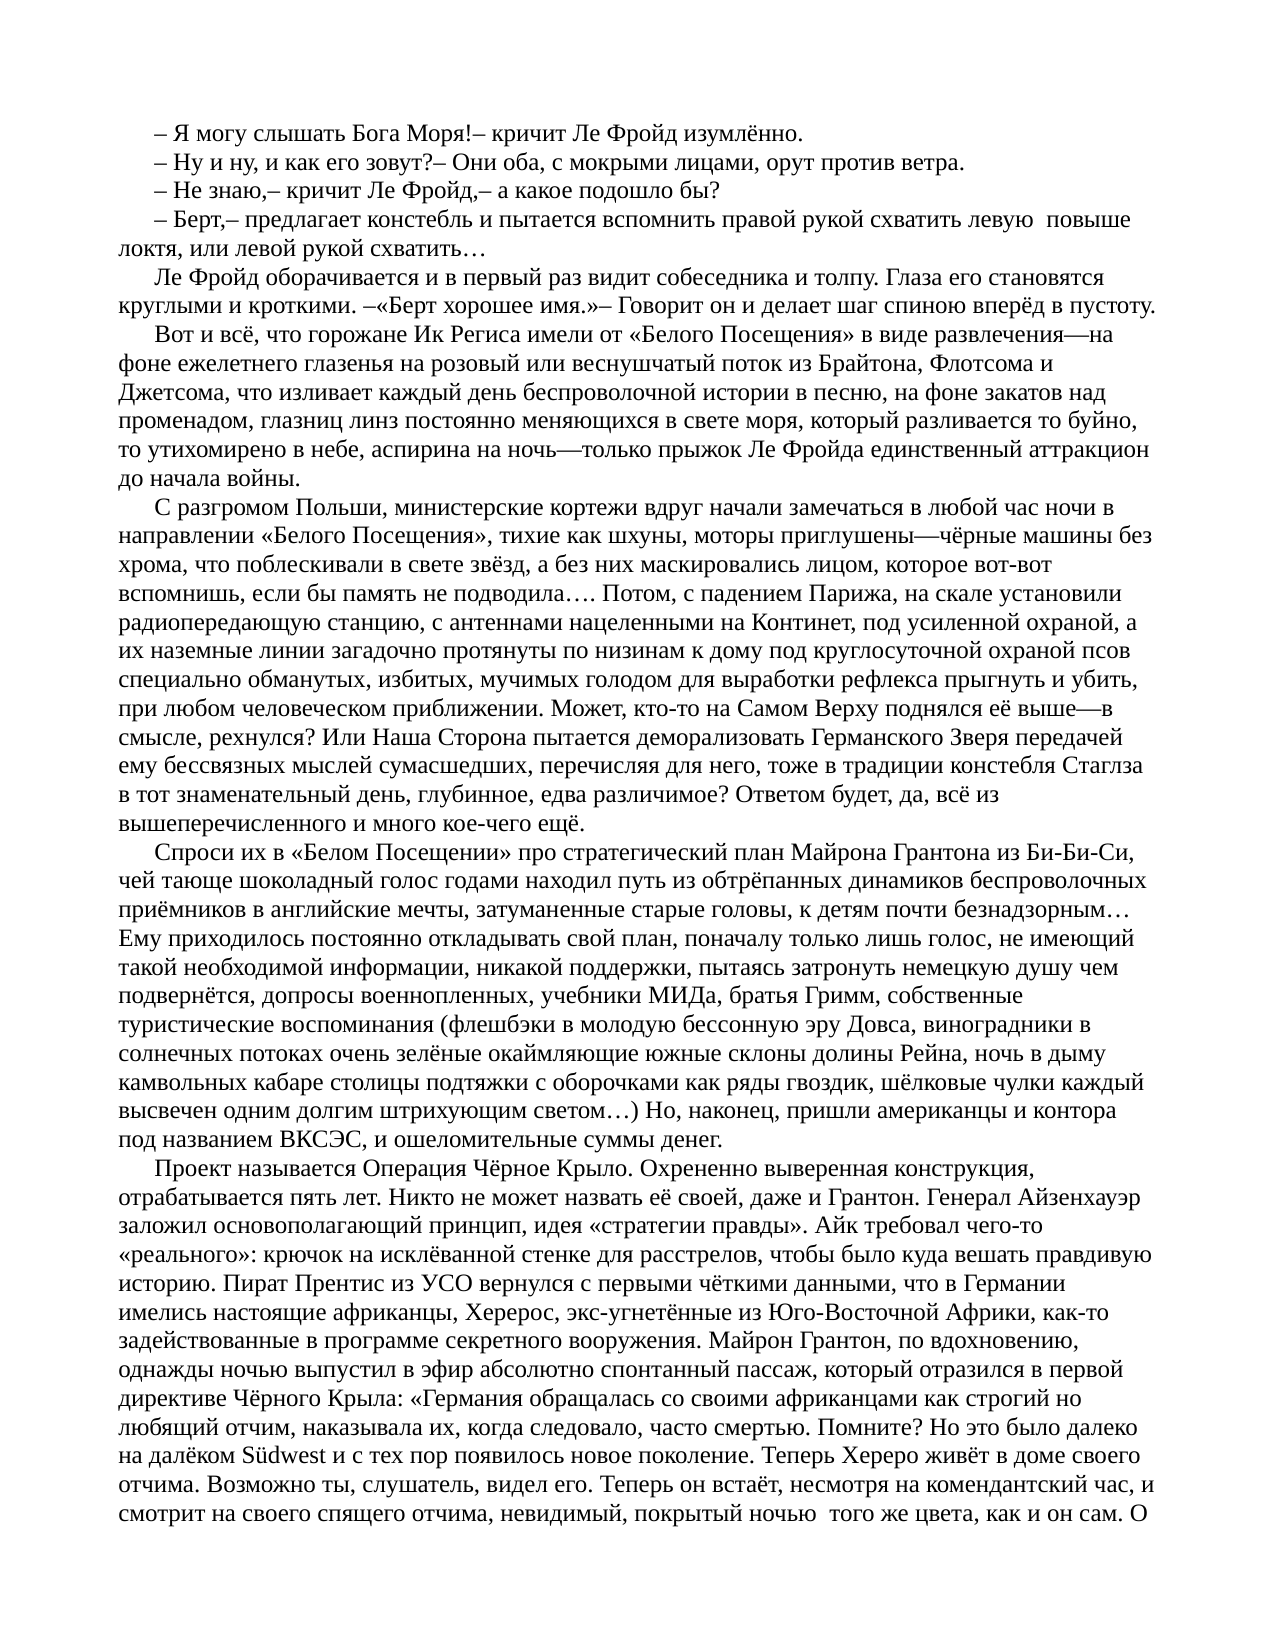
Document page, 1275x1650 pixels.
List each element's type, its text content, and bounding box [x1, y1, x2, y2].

text Вот и всё, что горожане Ик Региса имели от «Белого Посещения» в виде развлечения—на фоне ежелетнего глазенья на розовый или веснушчатый поток из Брайтона, Флотсома и Джетсома, что изливает каждый день беспроволочной истории в песню, на фоне закатов над променадом, глазниц линз постоянно меняющихся в свете моря, который разливается то буйно, то утихомирено в небе, аспирина на ночь—только прыжок Ле Фройда единственный аттракцион до начала войны. [118, 319, 1157, 492]
text – Не знаю,– кричит Ле Фройд,– а какое подошло бы? [118, 176, 1157, 204]
text – Берт,– предлагает констебль и пытается вспомнить правой рукой схватить левую повыше локтя, или левой рукой схватить… [118, 204, 1157, 262]
text Спроси их в «Белом Посещении» про стратегический план Майрона Грантона из Би-Би-Си, чей тающе шоколадный голос годами находил путь из обтрёпанных динамиков беспроволочных приёмников в английские мечты, затуманенные старые головы, к детям почти безнадзорным… Ему приходилось постоянно откладывать свой план, поначалу только лишь голос, не имеющий такой необходимой информации, никакой поддержки, пытаясь затронуть немецкую душу чем подвернётся, допросы военнопленных, учебники МИДа, братья Гримм, собственные туристические воспоминания (флешбэки в молодую бессонную эру Довса, виноградники в солнечных потоках очень зелёные окаймляющие южные склоны долины Рейна, ночь в дыму камвольных кабаре столицы подтяжки с оборочками как ряды гвоздик, шёлковые чулки каждый высвечен одним долгим штрихующим светом…) Но, наконец, пришли американцы и контора под названием ВКСЭС, и ошеломительные суммы денег. [118, 837, 1157, 1153]
text – Ну и ну, и как его зовут?– Они оба, с мокрыми лицами, орут против ветра. [118, 147, 1157, 176]
text – Я могу слышать Бога Моря!– кричит Ле Фройд изумлённо. [118, 118, 1157, 147]
text Проект называется Операция Чёрное Крыло. Охрененно выверенная конструкция, отрабатывается пять лет. Никто не может назвать её своей, даже и Грантон. Генерал Айзенхауэр заложил основополагающий принцип, идея «стратегии правды». Айк требовал чего-то «реального»: крючок на исклёванной стенке для расстрелов, чтобы было куда вешать правдивую историю. Пират Прентис из УСО вернулся с первыми чёткими данными, что в Германии имелись настоящие африканцы, Херерос, экс-угнетённые из Юго-Восточной Африки, как-то задействованные в программе секретного вооружения. Майрон Грантон, по вдохновению, однажды ночью выпустил в эфир абсолютно спонтанный пассаж, который отразился в первой директиве Чёрного Крыла: «Германия обращалась со своими африканцами как строгий но любящий отчим, наказывала их, когда следовало, часто смертью. Помните? Но это было далеко на далёком Südwest и с тех пор появилось новое поколение. Теперь Хереро живёт в доме своего отчима. Возможно ты, слушатель, видел его. Теперь он встаёт, несмотря на комендантский час, и смотрит на своего спящего отчима, невидимый, покрытый ночью того же цвета, как и он сам. О [118, 1153, 1157, 1527]
text С разгромом Польши, министерские кортежи вдруг начали замечаться в любой час ночи в направлении «Белого Посещения», тихие как шхуны, моторы приглушены—чёрные машины без хрома, что поблескивали в свете звёзд, а без них маскировались лицом, которое вот-вот вспомнишь, если бы память не подводила…. Потом, с падением Парижа, на скале установили радиопередающую станцию, с антеннами нацеленными на Континет, под усиленной охраной, а их наземные линии загадочно протянуты по низинам к дому под круглосуточной охраной псов специально обманутых, избитых, мучимых голодом для выработки рефлекса прыгнуть и убить, при любом человеческом приближении. Может, кто-то на Самом Верху поднялся её выше—в смысле, рехнулся? Или Наша Сторона пытается деморализовать Германского Зверя передачей ему бессвязных мыслей сумасшедших, перечисляя для него, тоже в традиции констебля Стаглза в тот знаменательный день, глубинное, едва различимое? Ответом будет, да, всё из вышеперечисленного и много кое-чего ещё. [118, 492, 1157, 837]
text Ле Фройд оборачивается и в первый раз видит собеседника и толпу. Глаза его становятся круглыми и кроткими. –«Берт хорошее имя.»– Говорит он и делает шаг спиною вперёд в пустоту. [118, 262, 1157, 319]
